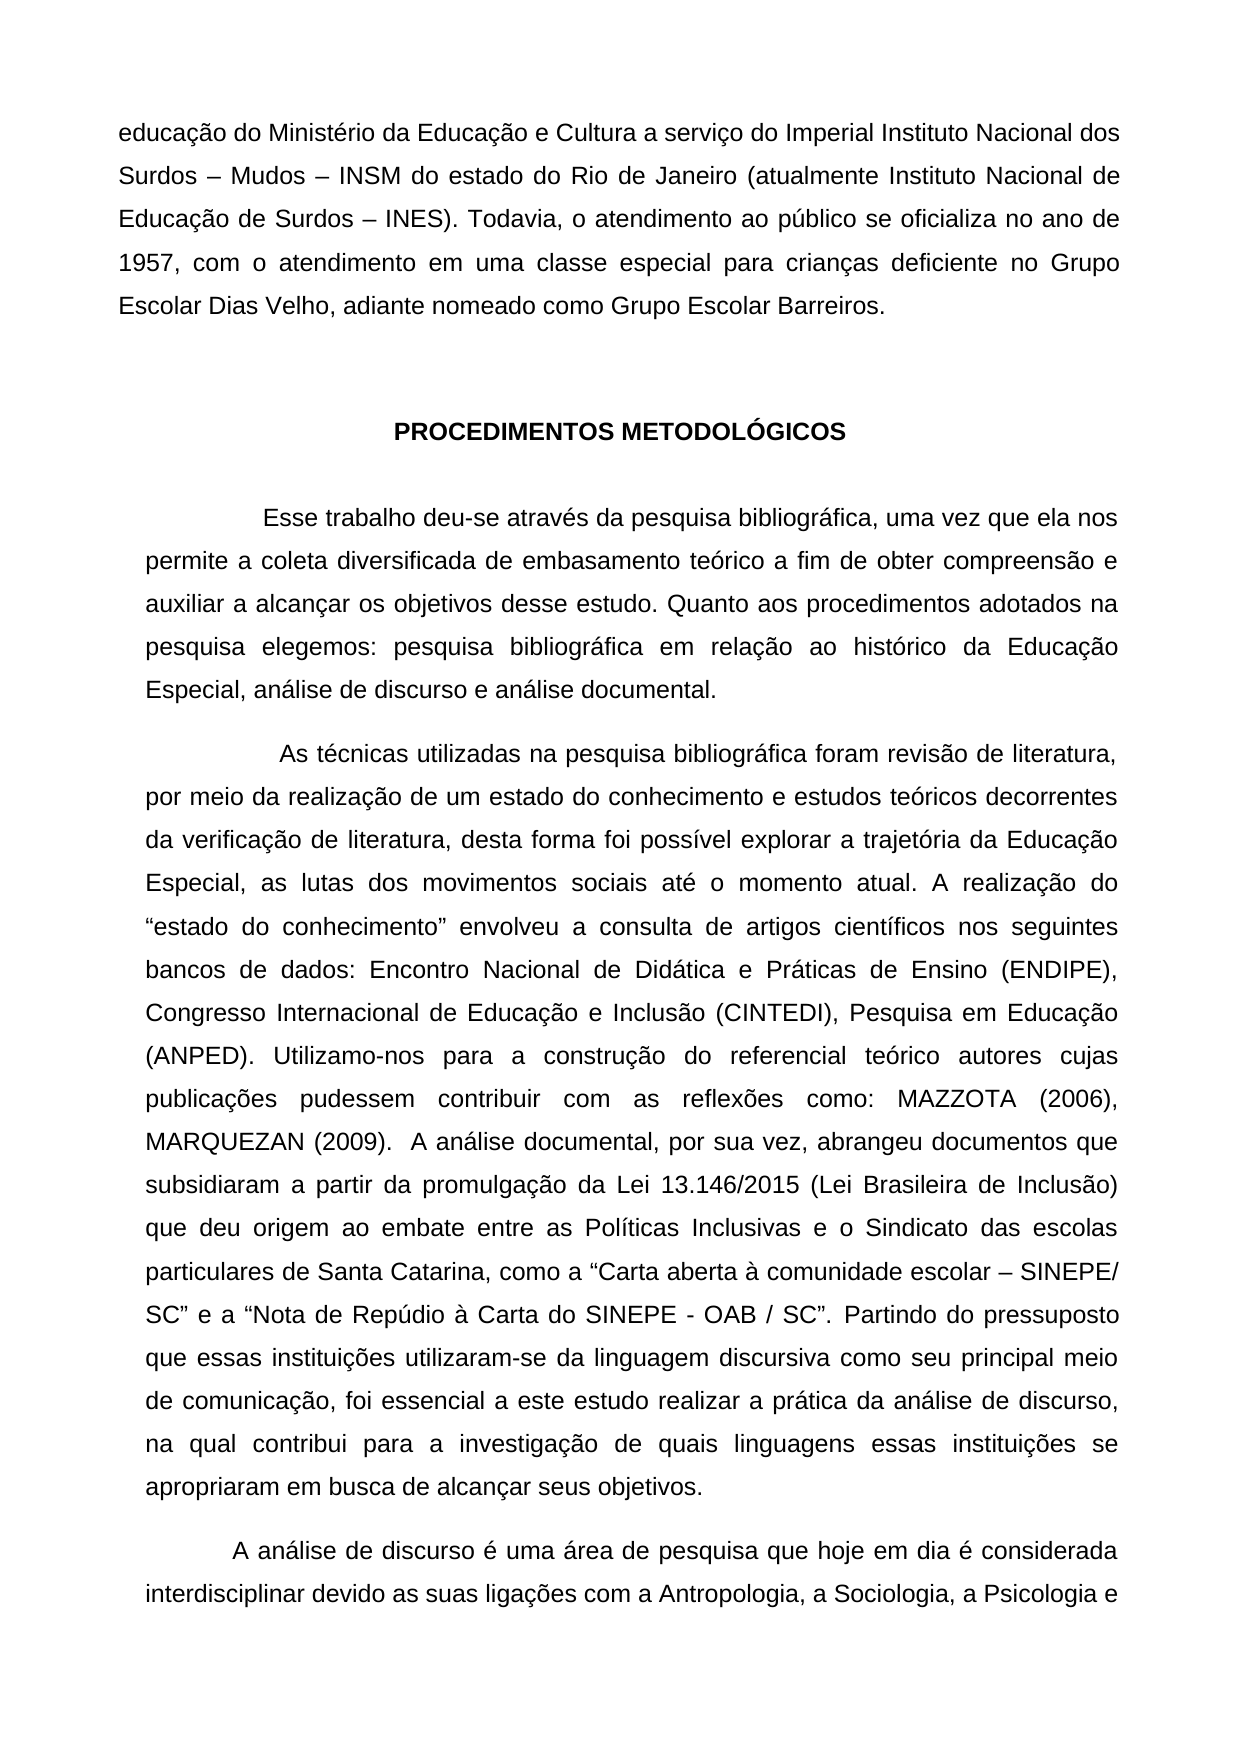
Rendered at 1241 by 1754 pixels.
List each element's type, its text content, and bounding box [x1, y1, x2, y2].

text PROCEDIMENTOS METODOLÓGICOS [118, 417, 1122, 446]
text As técnicas utilizadas na pesquisa bibliográfica foram revisão de literatura, por meio da realização de um estado do conhecimento e estudos teóricos decorrentes da verificação de literatura, desta forma foi possível explorar a trajetória da Educação Especial, as lutas dos movimentos sociais até o momento atual. A realização do “estado do conhecimento” envolveu a consulta de artigos científicos nos seguintes bancos de dados: Encontro Nacional de Didática e Práticas de Ensino (ENDIPE), Congresso Internacional de Educação e Inclusão (CINTEDI), Pesquisa em Educação (ANPED). Utilizamo-nos para a construção do referencial teórico autores cujas publicações pudessem contribuir com as reflexões como: MAZZOTA (2006), MARQUEZAN (2009). A análise documental, por sua vez, abrangeu documentos que subsidiaram a partir da promulgação da Lei 13.146/2015 (Lei Brasileira de Inclusão) que deu origem ao embate entre as Políticas Inclusivas e o Sindicato das escolas particulares de Santa Catarina, como a “Carta aberta à comunidade escolar – SINEPE/ SC” e a “Nota de Repúdio à Carta do SINEPE - OAB / SC”. Partindo do pressuposto que essas instituições utilizaram-se da linguagem discursiva como seu principal meio de comunicação, foi essencial a este estudo realizar a prática da análise de discurso, na qual contribui para a investigação de quais linguagens essas instituições se apropriaram em busca de alcançar seus objetivos. [145, 739, 1120, 1501]
text Esse trabalho deu-se através da pesquisa bibliográfica, uma vez que ela nos permite a coleta diversificada de embasamento teórico a fim de obter compreensão e auxiliar a alcançar os objetivos desse estudo. Quanto aos procedimentos adotados na pesquisa elegemos: pesquisa bibliográfica em relação ao histórico da Educação Especial, análise de discurso e análise documental. [145, 502, 1120, 704]
text educação do Ministério da Educação e Cultura a serviço do Imperial Instituto Nacional dos Surdos – Mudos – INSM do estado do Rio de Janeiro (atualmente Instituto Nacional de Educação de Surdos – INES). Todavia, o atendimento ao público se oficializa no ano de 1957, com o atendimento em uma classe especial para crianças deficiente no Grupo Escolar Dias Velho, adiante nomeado como Grupo Escolar Barreiros. [118, 118, 1122, 319]
text A análise de discurso é uma área de pesquisa que hoje em dia é considerada interdisciplinar devido as suas ligações com a Antropologia, a Sociologia, a Psicologia e [145, 1536, 1120, 1608]
